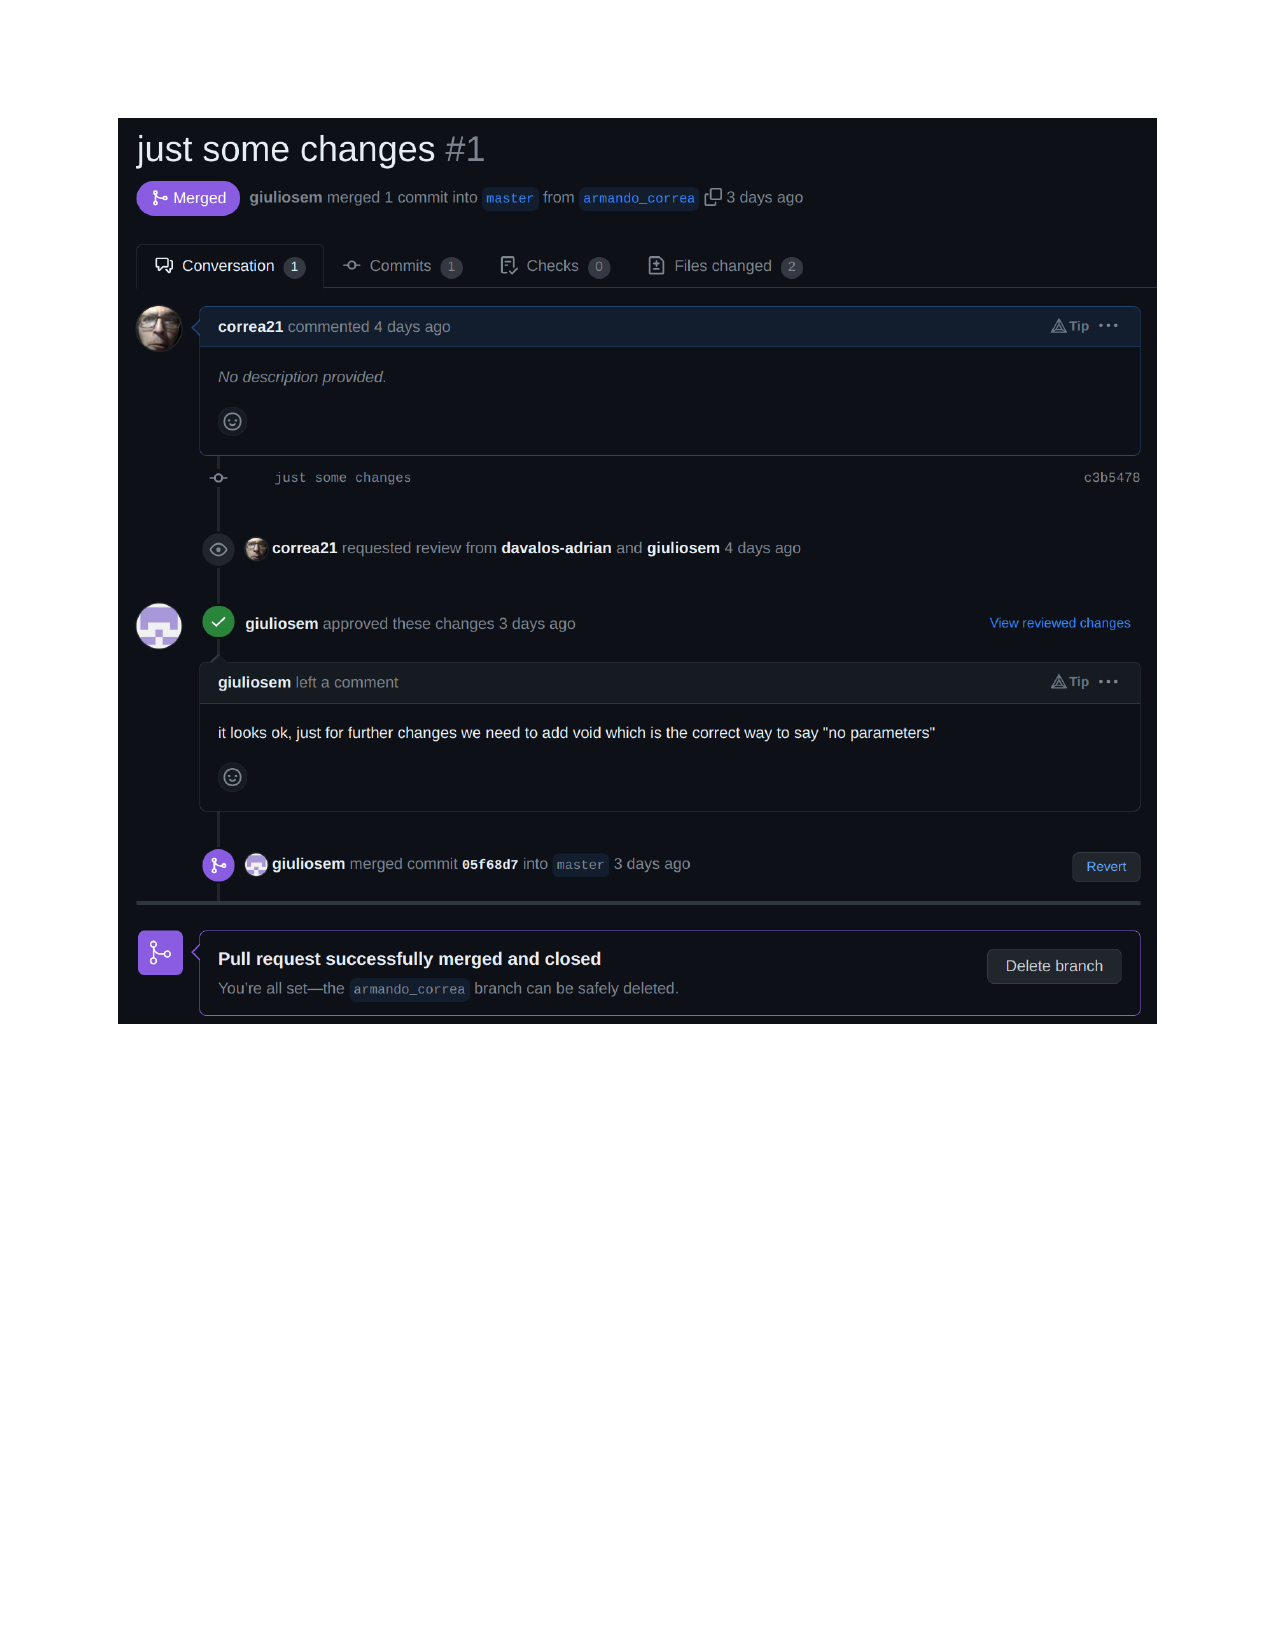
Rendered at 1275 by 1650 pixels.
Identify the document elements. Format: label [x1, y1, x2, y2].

picture [118, 118, 1157, 1024]
